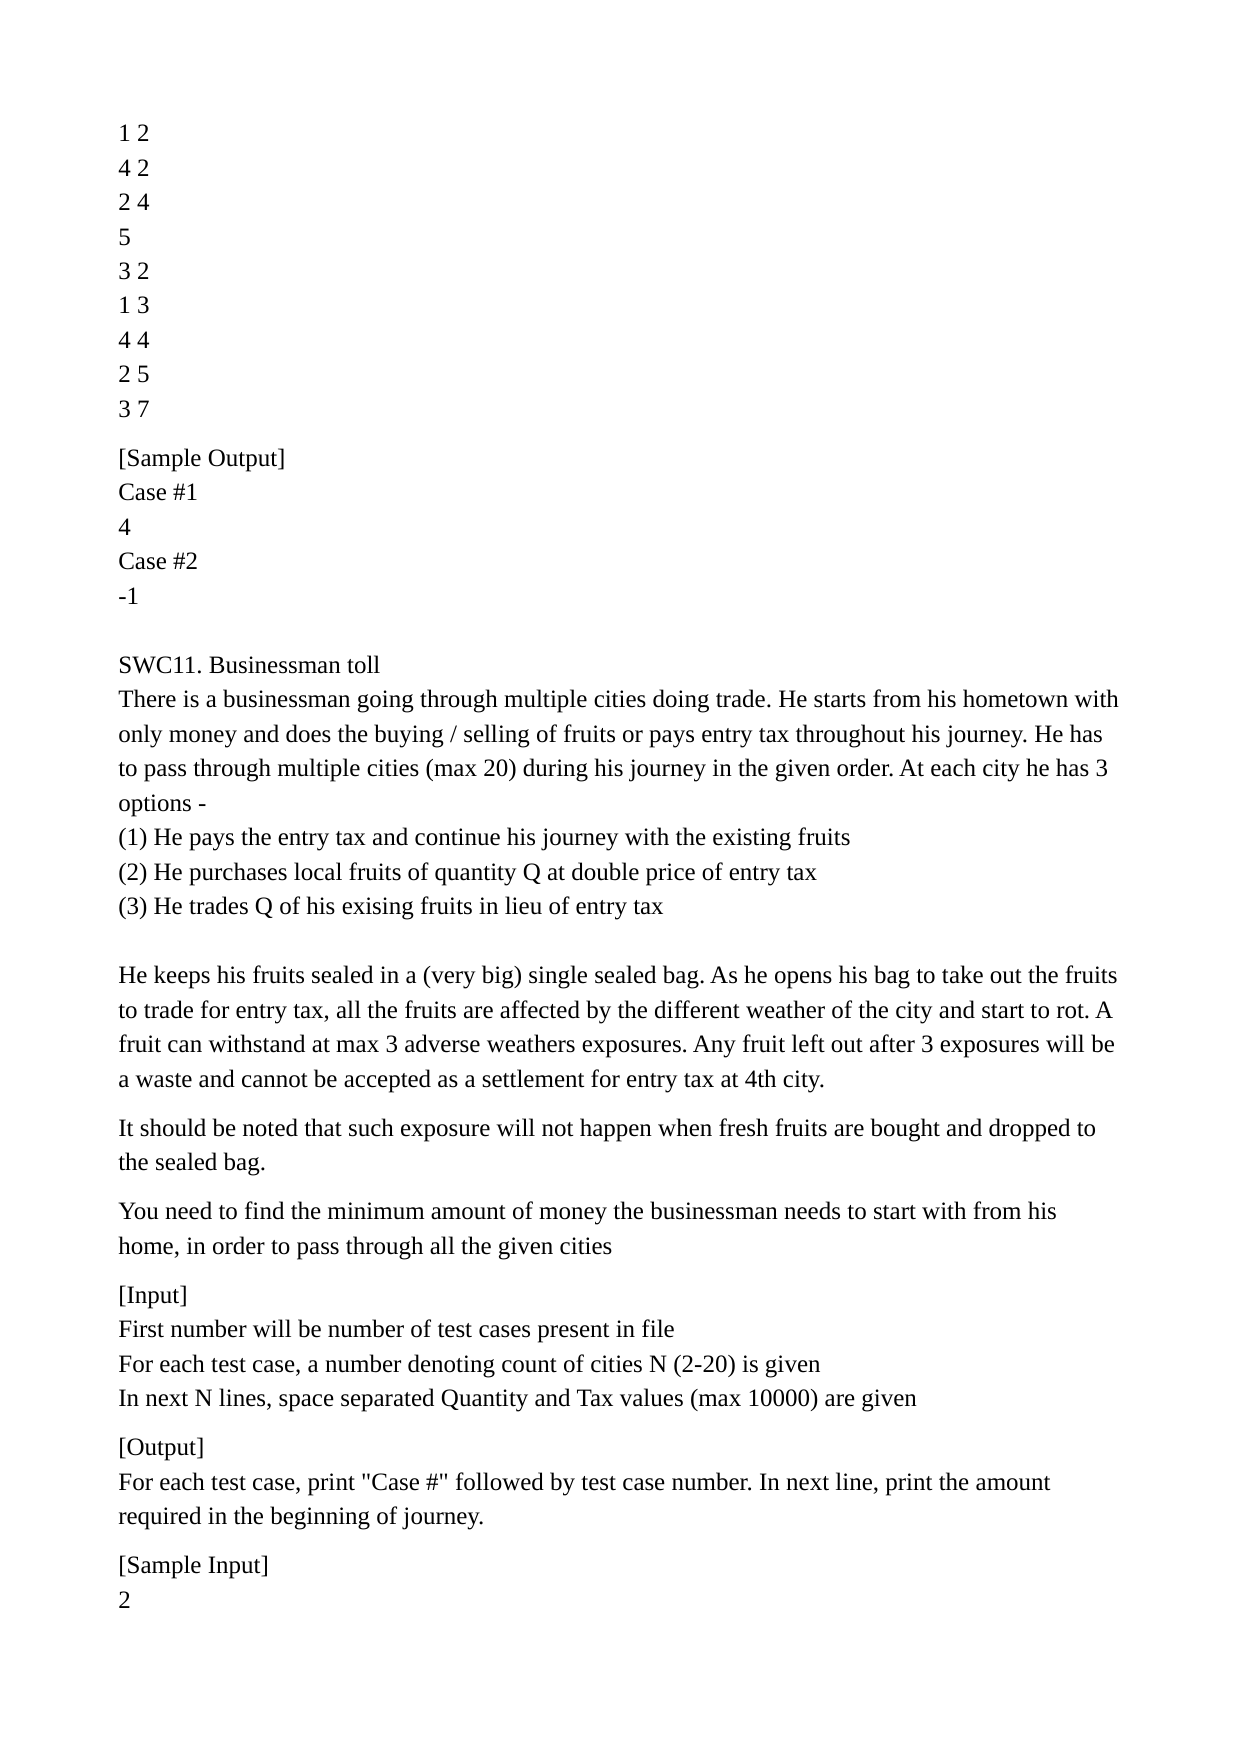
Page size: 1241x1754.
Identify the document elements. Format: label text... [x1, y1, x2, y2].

text You need to find the minimum amount of money the businessman needs to start with from his home, in order to pass through all the given cities [118, 1196, 1122, 1259]
text 1 2 4 2 2 4 5 3 2 1 3 4 4 2 5 3 7 [118, 118, 1122, 423]
text It should be noted that such exposure will not happen when fresh fruits are bought and dropped to the sealed bag. [118, 1113, 1122, 1176]
text [Output] For each test case, print "Case #" followed by test case number. In next line, print the amount required in the beginning of journey. [118, 1432, 1122, 1530]
text [Sample Input] 2 [118, 1550, 1122, 1613]
text [Input] First number will be number of test cases present in file For each test case, a number denoting count of cities N (2-20) is given In next N lines, space separated Quantity and Tax values (max 10000) are given [118, 1280, 1122, 1412]
text [Sample Output] Case #1 4 Case #2 -1 SWC11. Businessman toll There is a businessman going through multiple cities doing trade. He starts from his hometown with only money and does the buying / selling of fruits or pays entry tax throughout his journey. He has to pass through multiple cities (max 20) during his journey in the given order. At each city he has 3 options - (1) He pays the entry tax and continue his journey with the existing fruits (2) He purchases local fruits of quantity Q at double price of entry tax (3) He trades Q of his exising fruits in lieu of entry tax He keeps his fruits sealed in a (very big) single sealed bag. As he opens his bag to take out the fruits to trade for entry tax, all the fruits are affected by the different weather of the city and start to rot. A fruit can withstand at max 3 adverse weathers exposures. Any fruit left out after 3 exposures will be a waste and cannot be accepted as a settlement for entry tax at 4th city. [118, 443, 1122, 1092]
